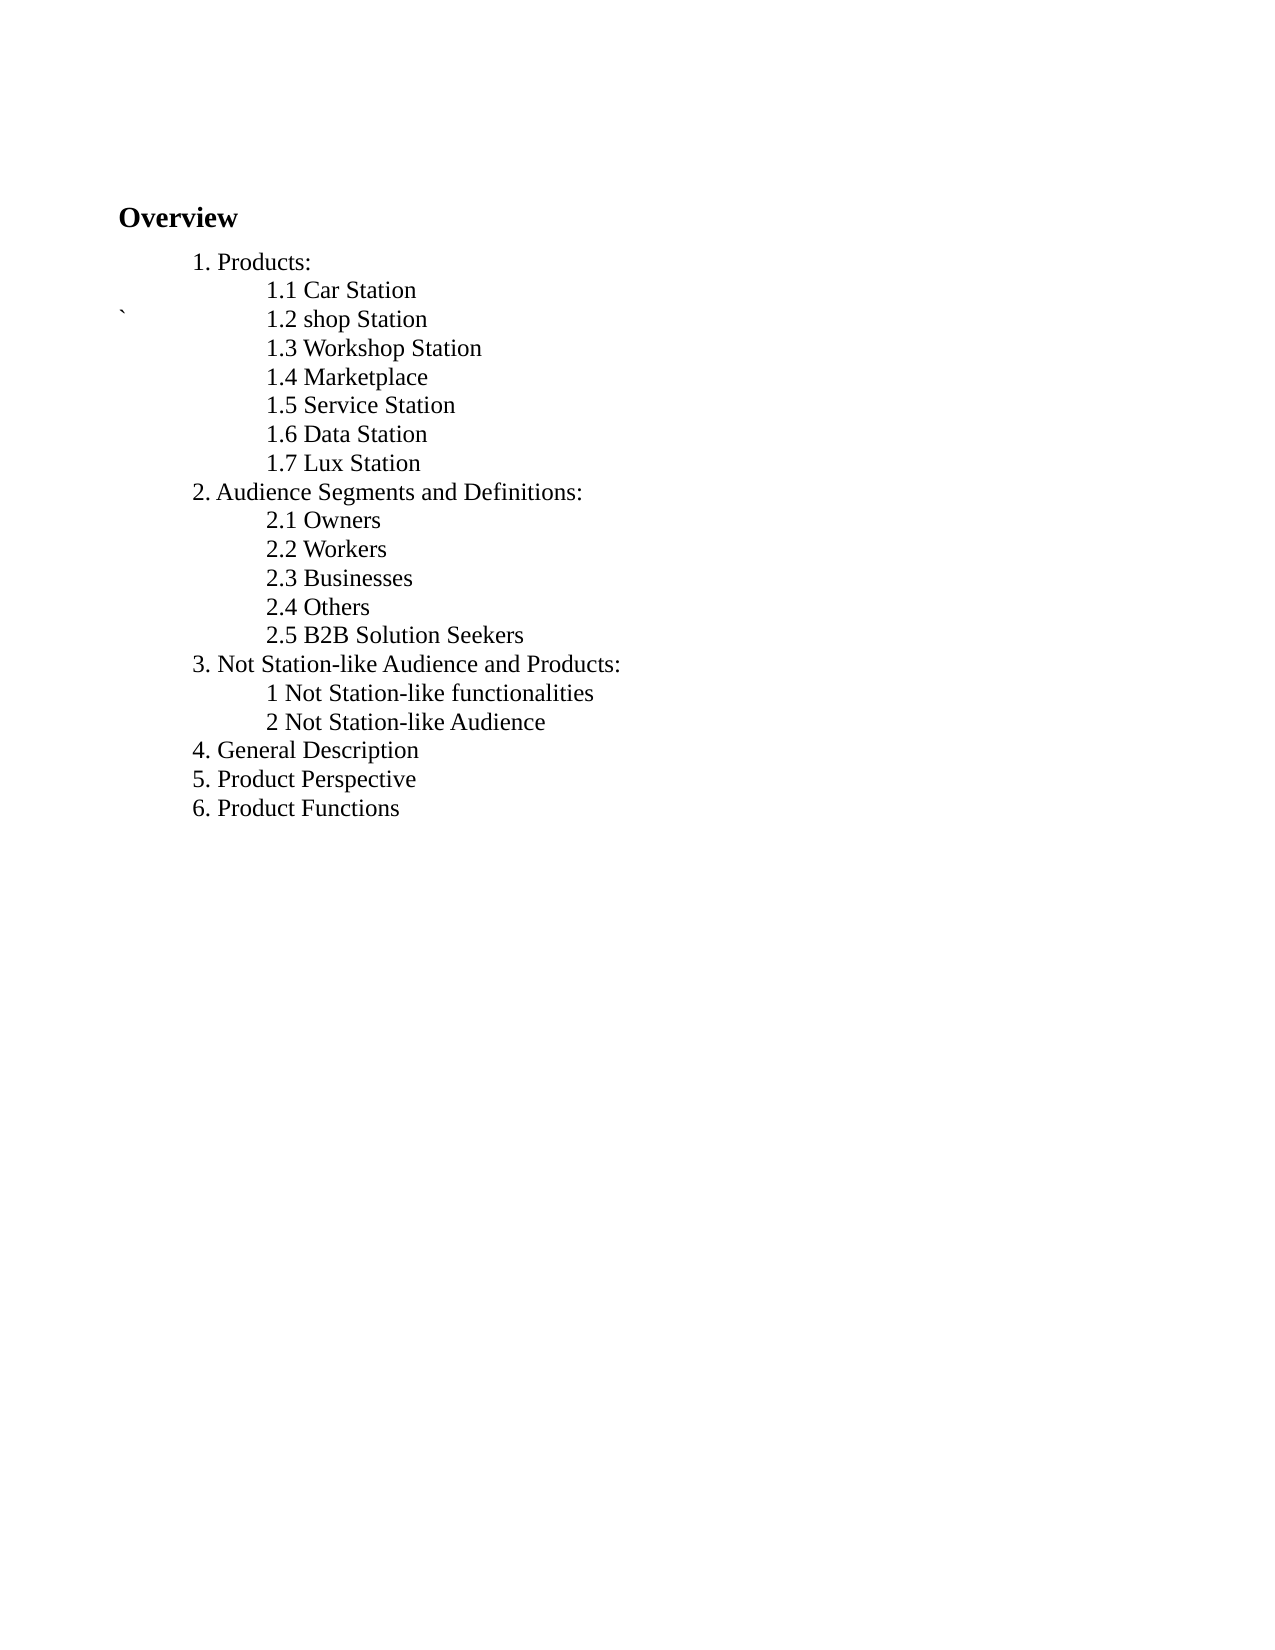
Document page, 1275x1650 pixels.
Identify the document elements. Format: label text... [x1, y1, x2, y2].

text 1.4 Marketplace [118, 362, 1157, 390]
text 1 Not Station-like functionalities [118, 678, 1157, 707]
text 1. Products: [118, 247, 1157, 275]
text 2.4 Others [118, 592, 1157, 620]
text 1.7 Lux Station [118, 448, 1157, 477]
text 2.3 Businesses [118, 563, 1157, 592]
text 1.3 Workshop Station [118, 333, 1157, 362]
text 2 Not Station-like Audience [118, 707, 1157, 735]
text 1.5 Service Station [118, 390, 1157, 419]
text 2. Audience Segments and Definitions: [118, 477, 1157, 505]
text 4. General Description [118, 735, 1157, 764]
text 1.1 Car Station [118, 275, 1157, 304]
subtitle Overview [118, 201, 1157, 234]
text 5. Product Perspective [118, 764, 1157, 793]
text 1.6 Data Station [118, 419, 1157, 448]
text ` 1.2 shop Station [118, 304, 1157, 333]
text 2.2 Workers [118, 534, 1157, 563]
text 3. Not Station-like Audience and Products: [118, 649, 1157, 678]
text 2.1 Owners [118, 505, 1157, 534]
text 6. Product Functions [118, 793, 1157, 822]
text 2.5 B2B Solution Seekers [118, 620, 1157, 649]
